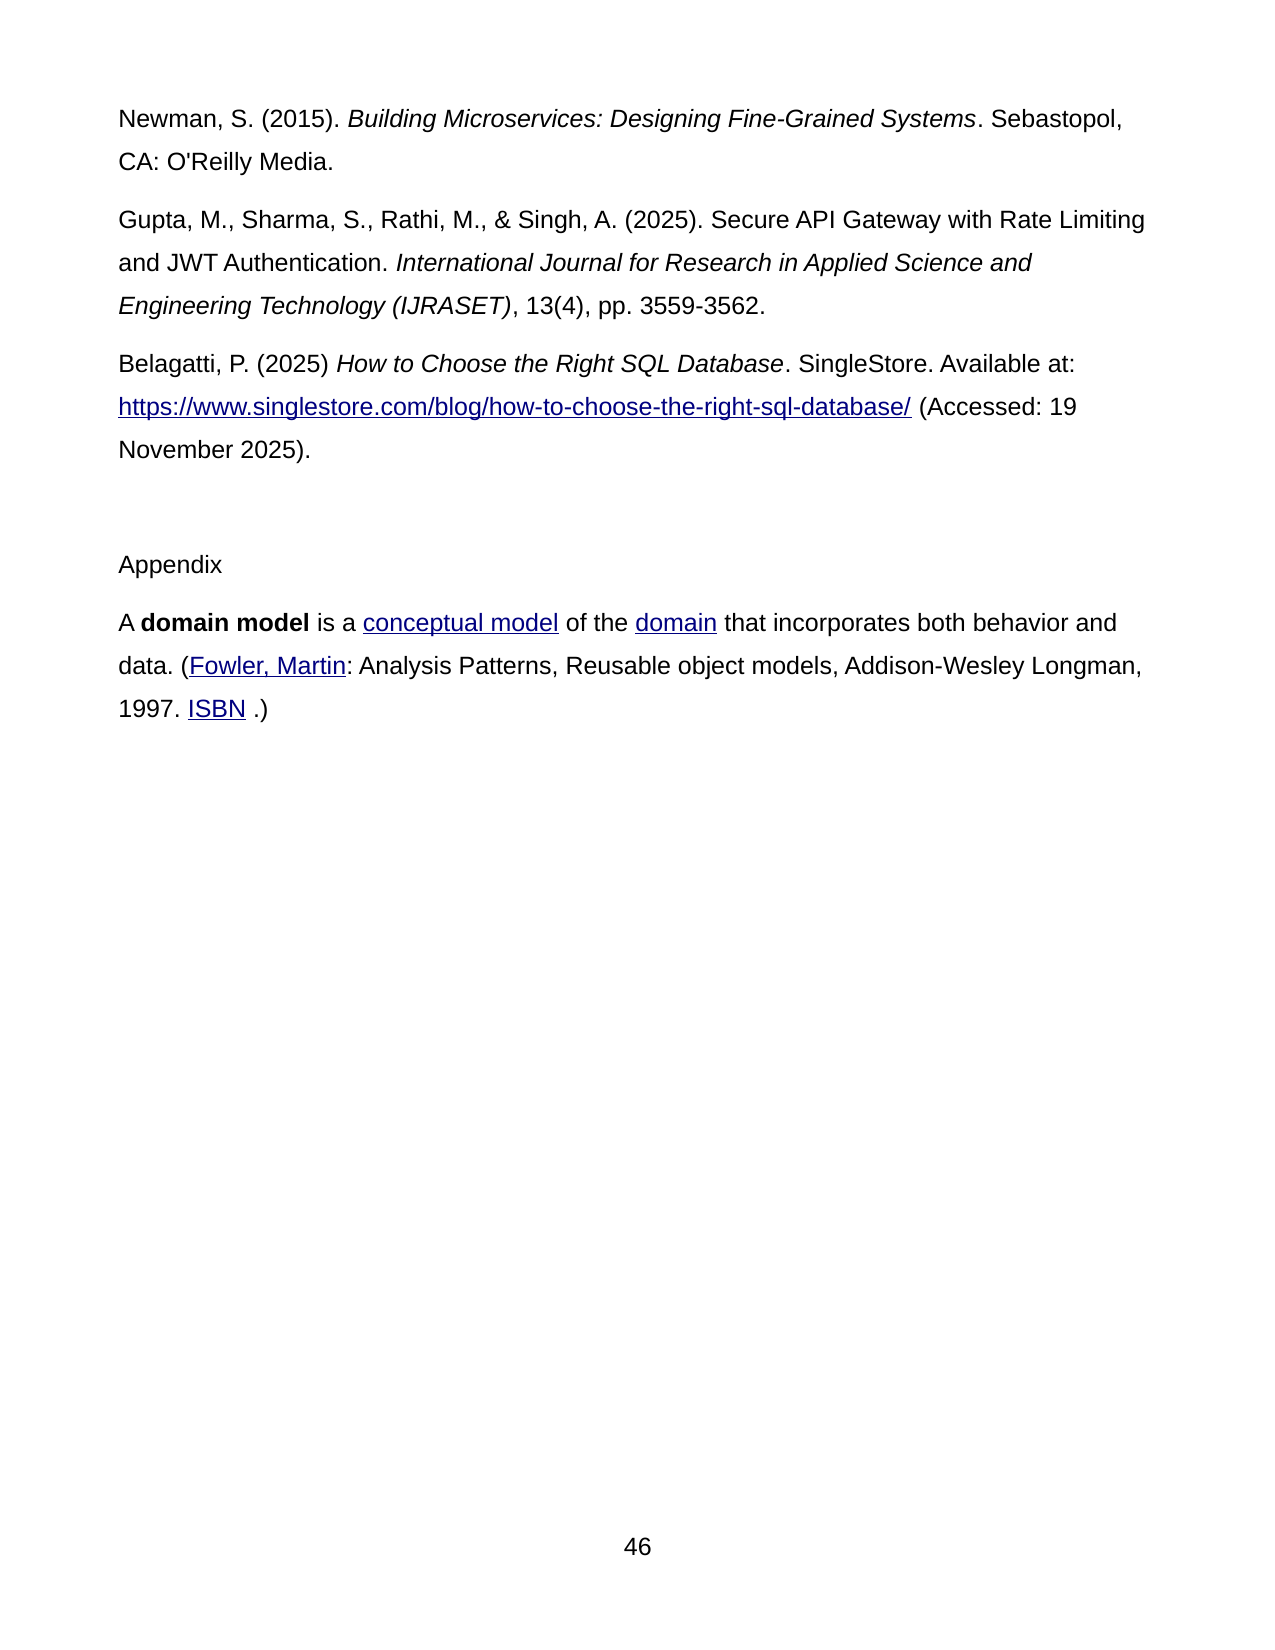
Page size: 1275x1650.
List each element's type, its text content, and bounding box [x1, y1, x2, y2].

text A domain model is a conceptual model of the domain that incorporates both behavior and data. (Fowler, Martin: Analysis Patterns, Reusable object models, Addison-Wesley Longman, 1997. ISBN .) [118, 608, 1157, 723]
text Appendix [118, 550, 1157, 579]
text Newman, S. (2015). Building Microservices: Designing Fine-Grained Systems. Sebastopol, CA: O'Reilly Media. [118, 104, 1157, 176]
text Gupta, M., Sharma, S., Rathi, M., & Singh, A. (2025). Secure API Gateway with Rate Limiting and JWT Authentication. International Journal for Research in Applied Science and Engineering Technology (IJRASET), 13(4), pp. 3559-3562. [118, 204, 1157, 319]
text Belagatti, P. (2025) How to Choose the Right SQL Database. SingleStore. Available at: https://www.singlestore.com/blog/how-to-choose-the-right-sql-database/ (Accessed: 19 November 2025). [118, 348, 1157, 463]
